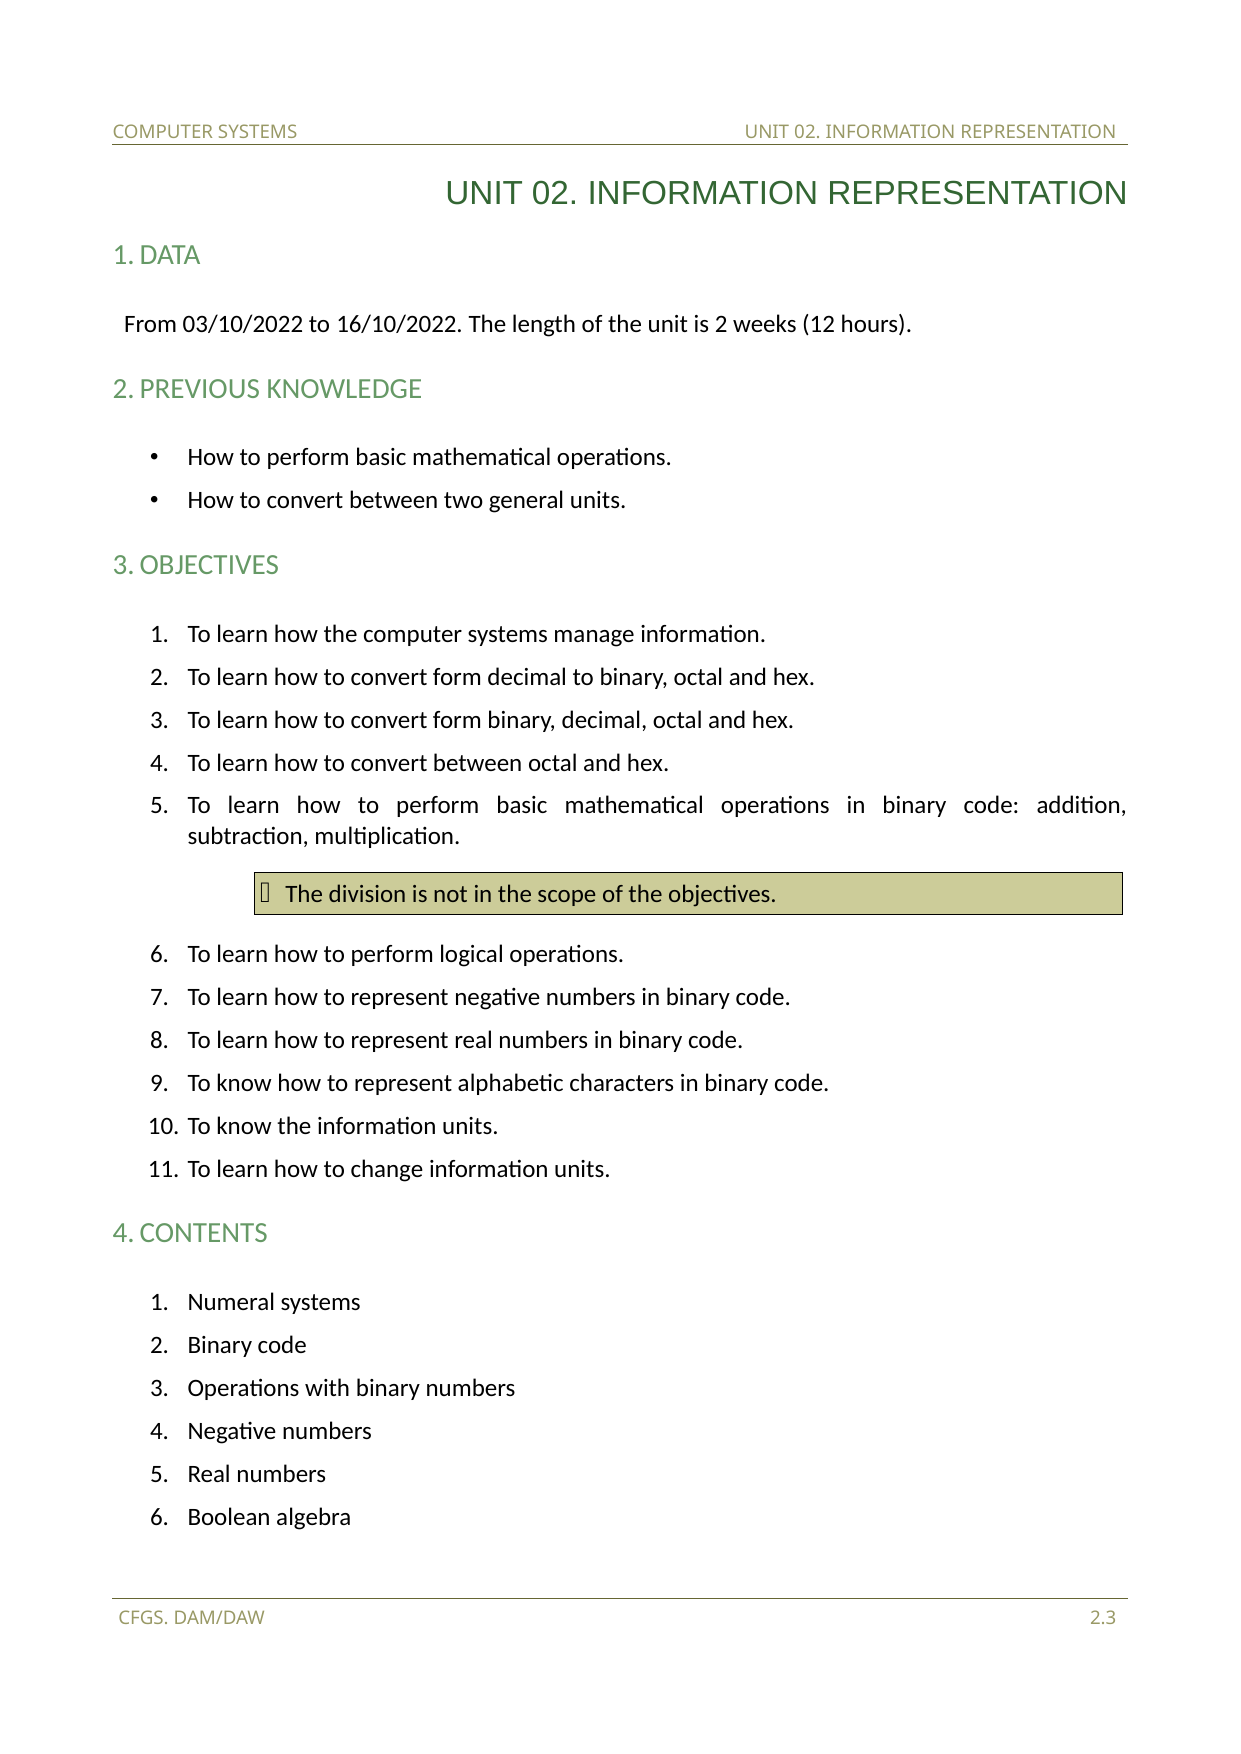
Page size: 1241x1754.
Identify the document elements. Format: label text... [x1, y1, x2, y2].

text From 03/10/2022 to 16/10/2022. The length of the unit is 2 weeks (12 hours). [112, 308, 1128, 339]
list To learn how to convert between octal and hex. [150, 747, 1128, 777]
list To learn how to perform basic mathematical operations in binary code: addition, subtraction, multiplication. [150, 789, 1128, 851]
list Negative numbers [150, 1415, 1128, 1445]
list To learn how to represent real numbers in binary code. [150, 1024, 1128, 1054]
list To know the information units. [148, 1110, 1128, 1140]
list Boolean algebra [150, 1501, 1128, 1531]
list Real numbers [150, 1458, 1128, 1488]
list To learn how to represent negative numbers in binary code. [150, 981, 1128, 1012]
list How to convert between two general units. [150, 484, 1128, 515]
list To learn how the computer systems manage information. [150, 618, 1128, 648]
list Binary code [150, 1329, 1128, 1359]
subtitle Contents [112, 1214, 1128, 1250]
list Operations with binary numbers [150, 1372, 1128, 1402]
subtitle Previous knowledge [112, 370, 1128, 406]
list To learn how to change information units. [148, 1153, 1128, 1183]
list To learn how to convert form binary, decimal, octal and hex. [150, 704, 1128, 734]
list To know how to represent alphabetic characters in binary code. [150, 1067, 1128, 1097]
list To learn how to convert form decimal to binary, octal and hex. [150, 661, 1128, 691]
list  The division is not in the scope of the objectives. [255, 873, 1122, 914]
subtitle Data [112, 236, 1128, 272]
list To learn how to perform logical operations. [150, 938, 1128, 969]
subtitle Objectives [112, 546, 1128, 582]
list Numeral systems [150, 1286, 1128, 1317]
list How to perform basic mathematical operations. [150, 442, 1128, 472]
text UNIT 02. Information Representation [112, 173, 1128, 212]
